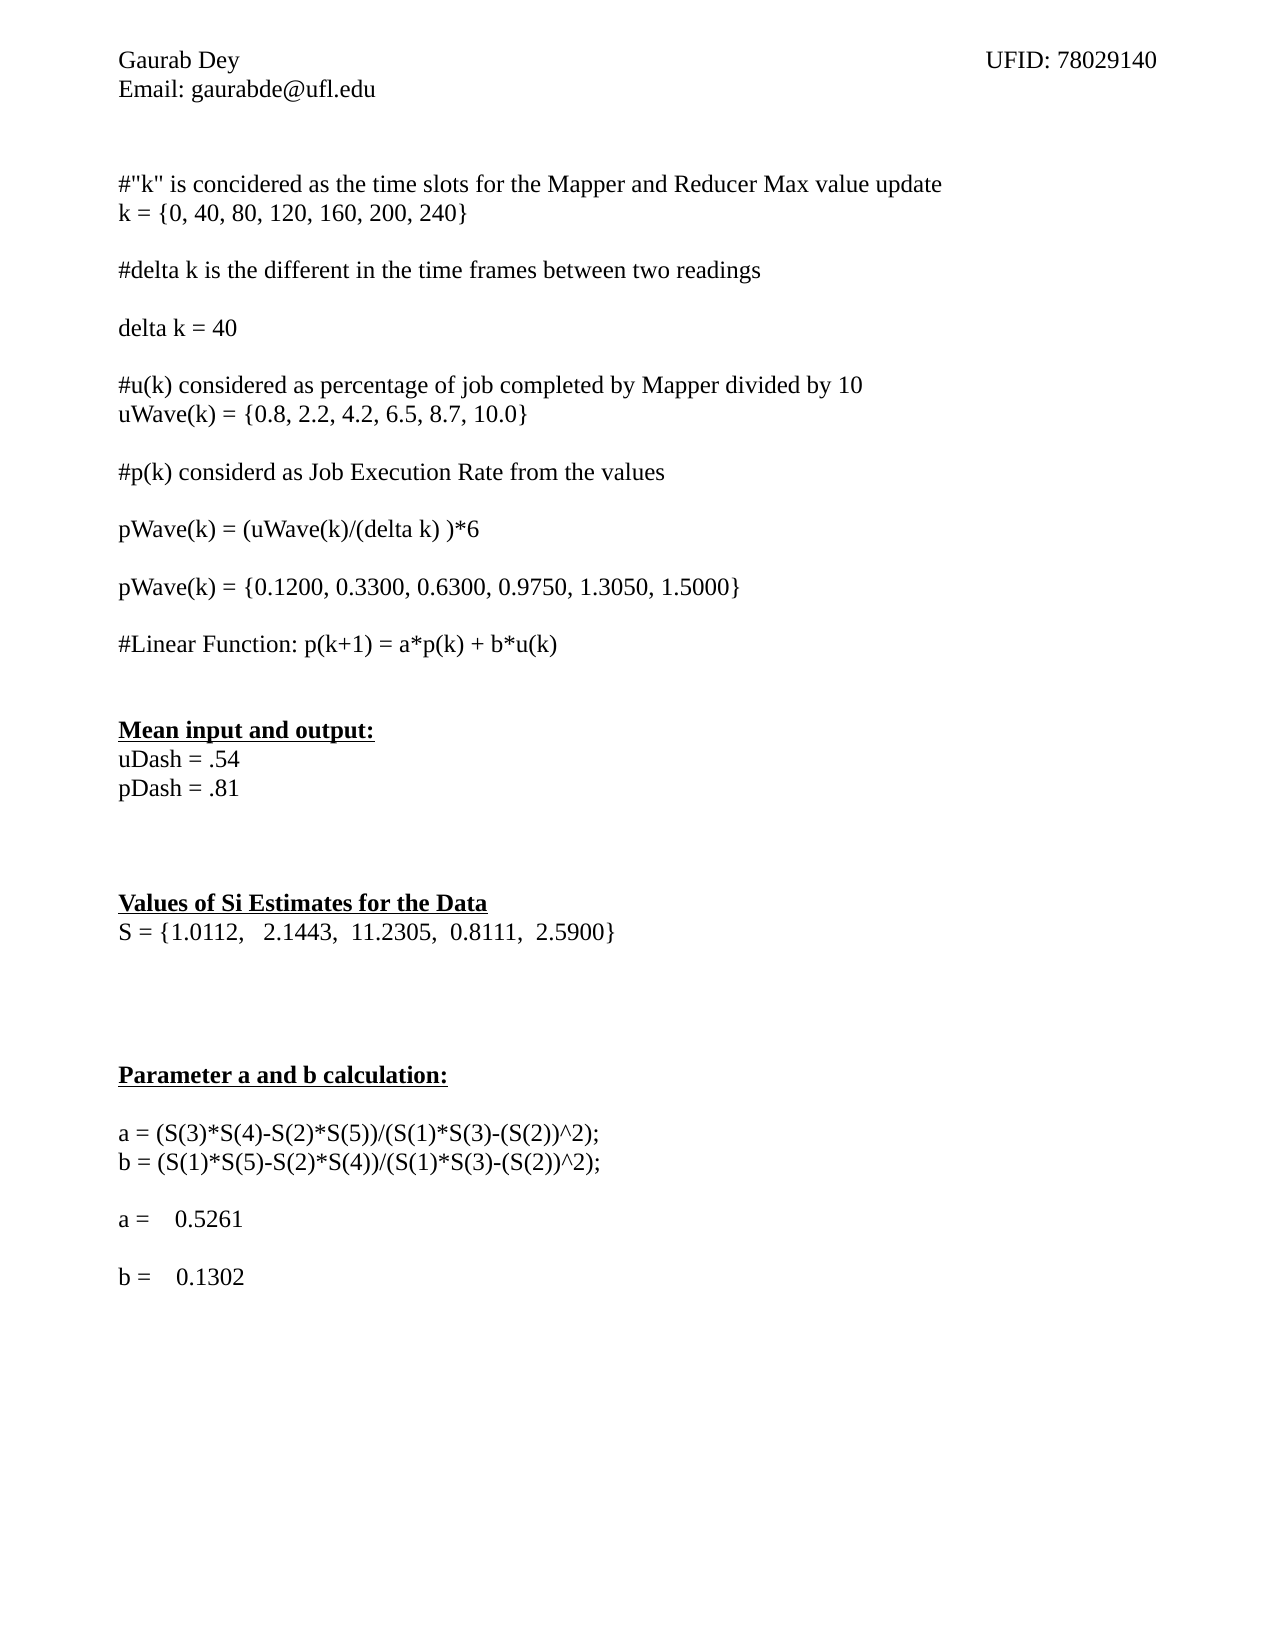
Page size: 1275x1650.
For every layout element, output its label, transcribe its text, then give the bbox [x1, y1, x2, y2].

text delta k = 40 [118, 313, 1157, 342]
text b = 0.1302 [118, 1262, 1157, 1291]
text k = {0, 40, 80, 120, 160, 200, 240} [118, 198, 1157, 227]
text Parameter a and b calculation: [118, 1061, 1157, 1089]
text S = {1.0112, 2.1443, 11.2305, 0.8111, 2.5900} [118, 917, 1157, 946]
text #u(k) considered as percentage of job completed by Mapper divided by 10 [118, 371, 1157, 399]
text #"k" is concidered as the time slots for the Mapper and Reducer Max value update [118, 169, 1157, 198]
text #Linear Function: p(k+1) = a*p(k) + b*u(k) [118, 629, 1157, 658]
text #delta k is the different in the time frames between two readings [118, 256, 1157, 284]
text Values of Si Estimates for the Data [118, 888, 1157, 917]
text a = 0.5261 [118, 1204, 1157, 1233]
text uWave(k) = {0.8, 2.2, 4.2, 6.5, 8.7, 10.0} [118, 399, 1157, 428]
text a = (S(3)*S(4)-S(2)*S(5))/(S(1)*S(3)-(S(2))^2); [118, 1118, 1157, 1147]
text pDash = .81 [118, 773, 1157, 802]
text #p(k) considerd as Job Execution Rate from the values [118, 457, 1157, 486]
text pWave(k) = (uWave(k)/(delta k) )*6 [118, 514, 1157, 543]
text uDash = .54 [118, 744, 1157, 773]
text b = (S(1)*S(5)-S(2)*S(4))/(S(1)*S(3)-(S(2))^2); [118, 1147, 1157, 1176]
text Mean input and output: [118, 716, 1157, 744]
text pWave(k) = {0.1200, 0.3300, 0.6300, 0.9750, 1.3050, 1.5000} [118, 572, 1157, 601]
